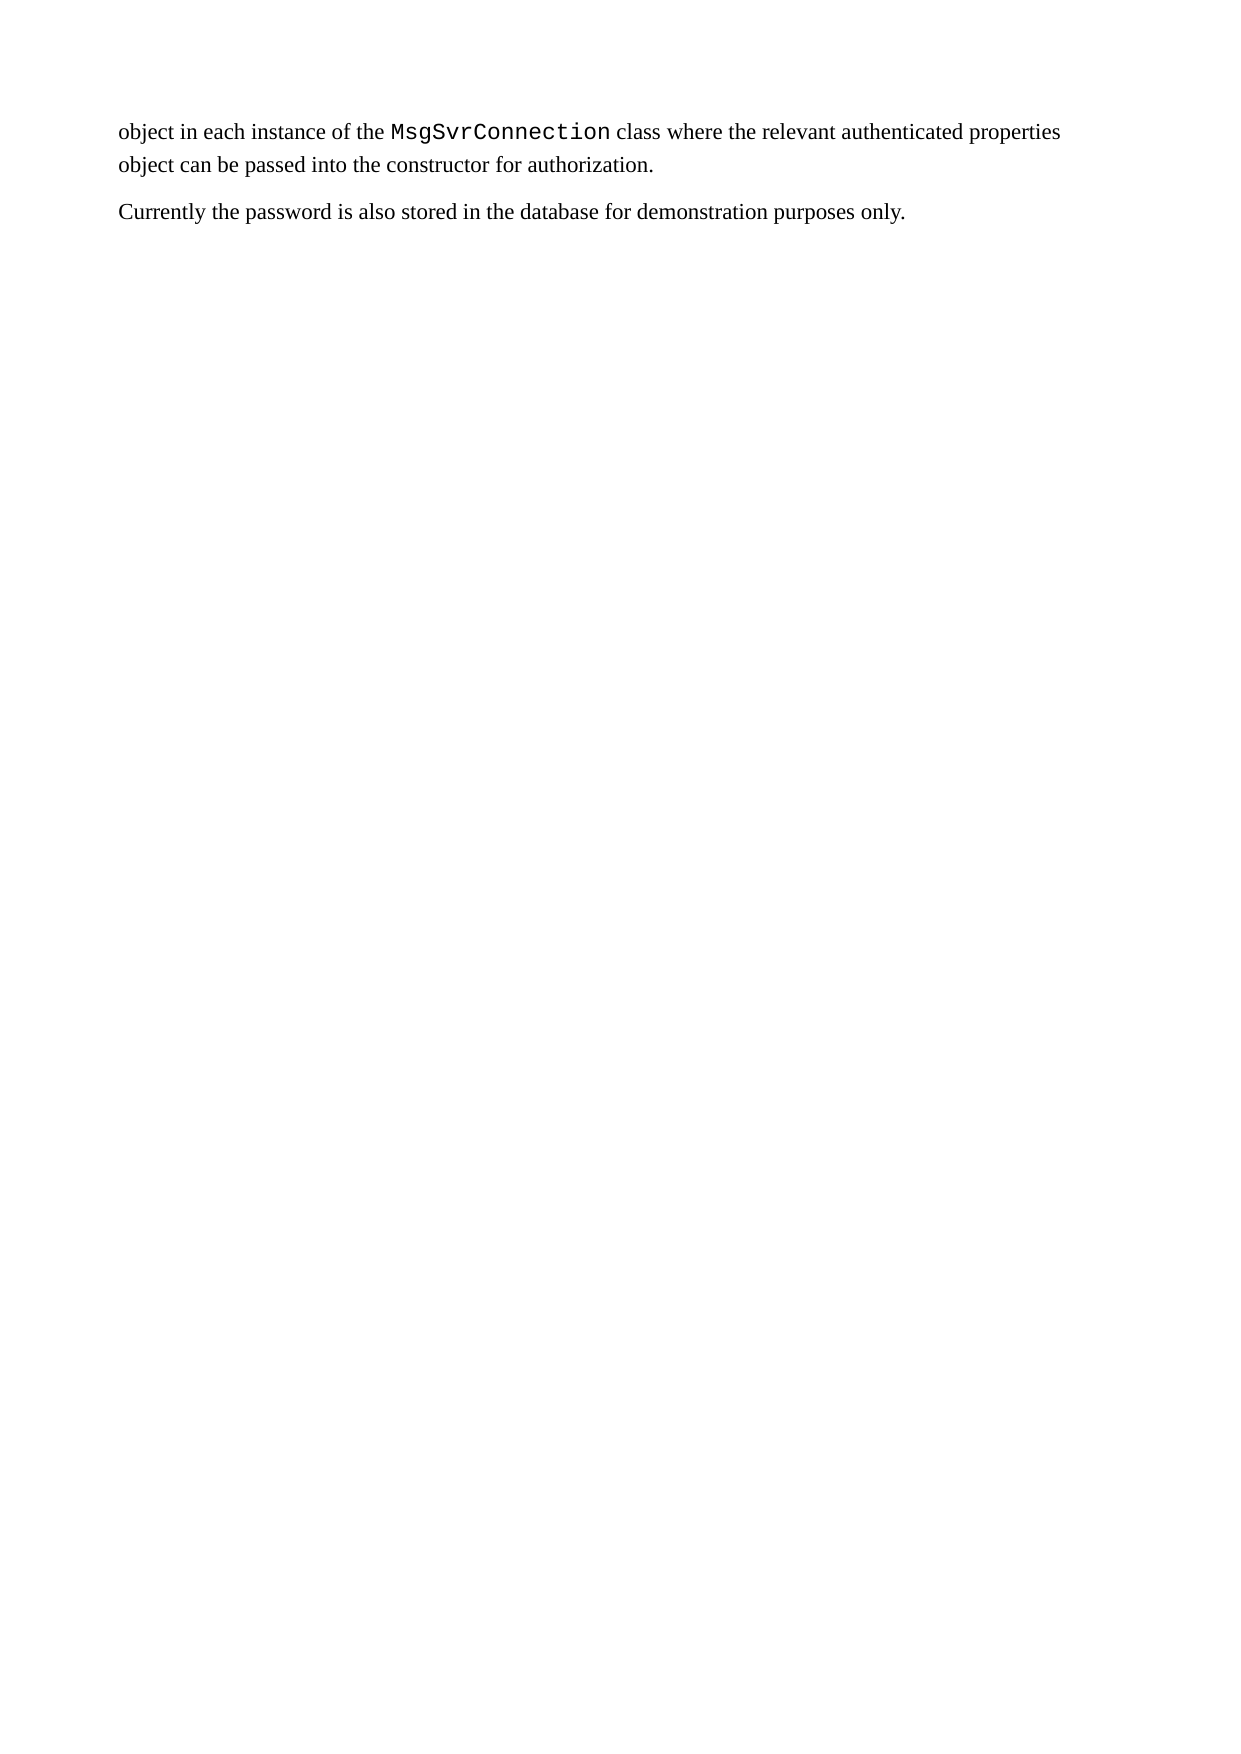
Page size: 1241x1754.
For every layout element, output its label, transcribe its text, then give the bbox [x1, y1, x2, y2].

text Currently the password is also stored in the database for demonstration purposes only. [118, 198, 1122, 224]
text object in each instance of the MsgSvrConnection class where the relevant authenticated properties object can be passed into the constructor for authorization. [118, 118, 1122, 178]
